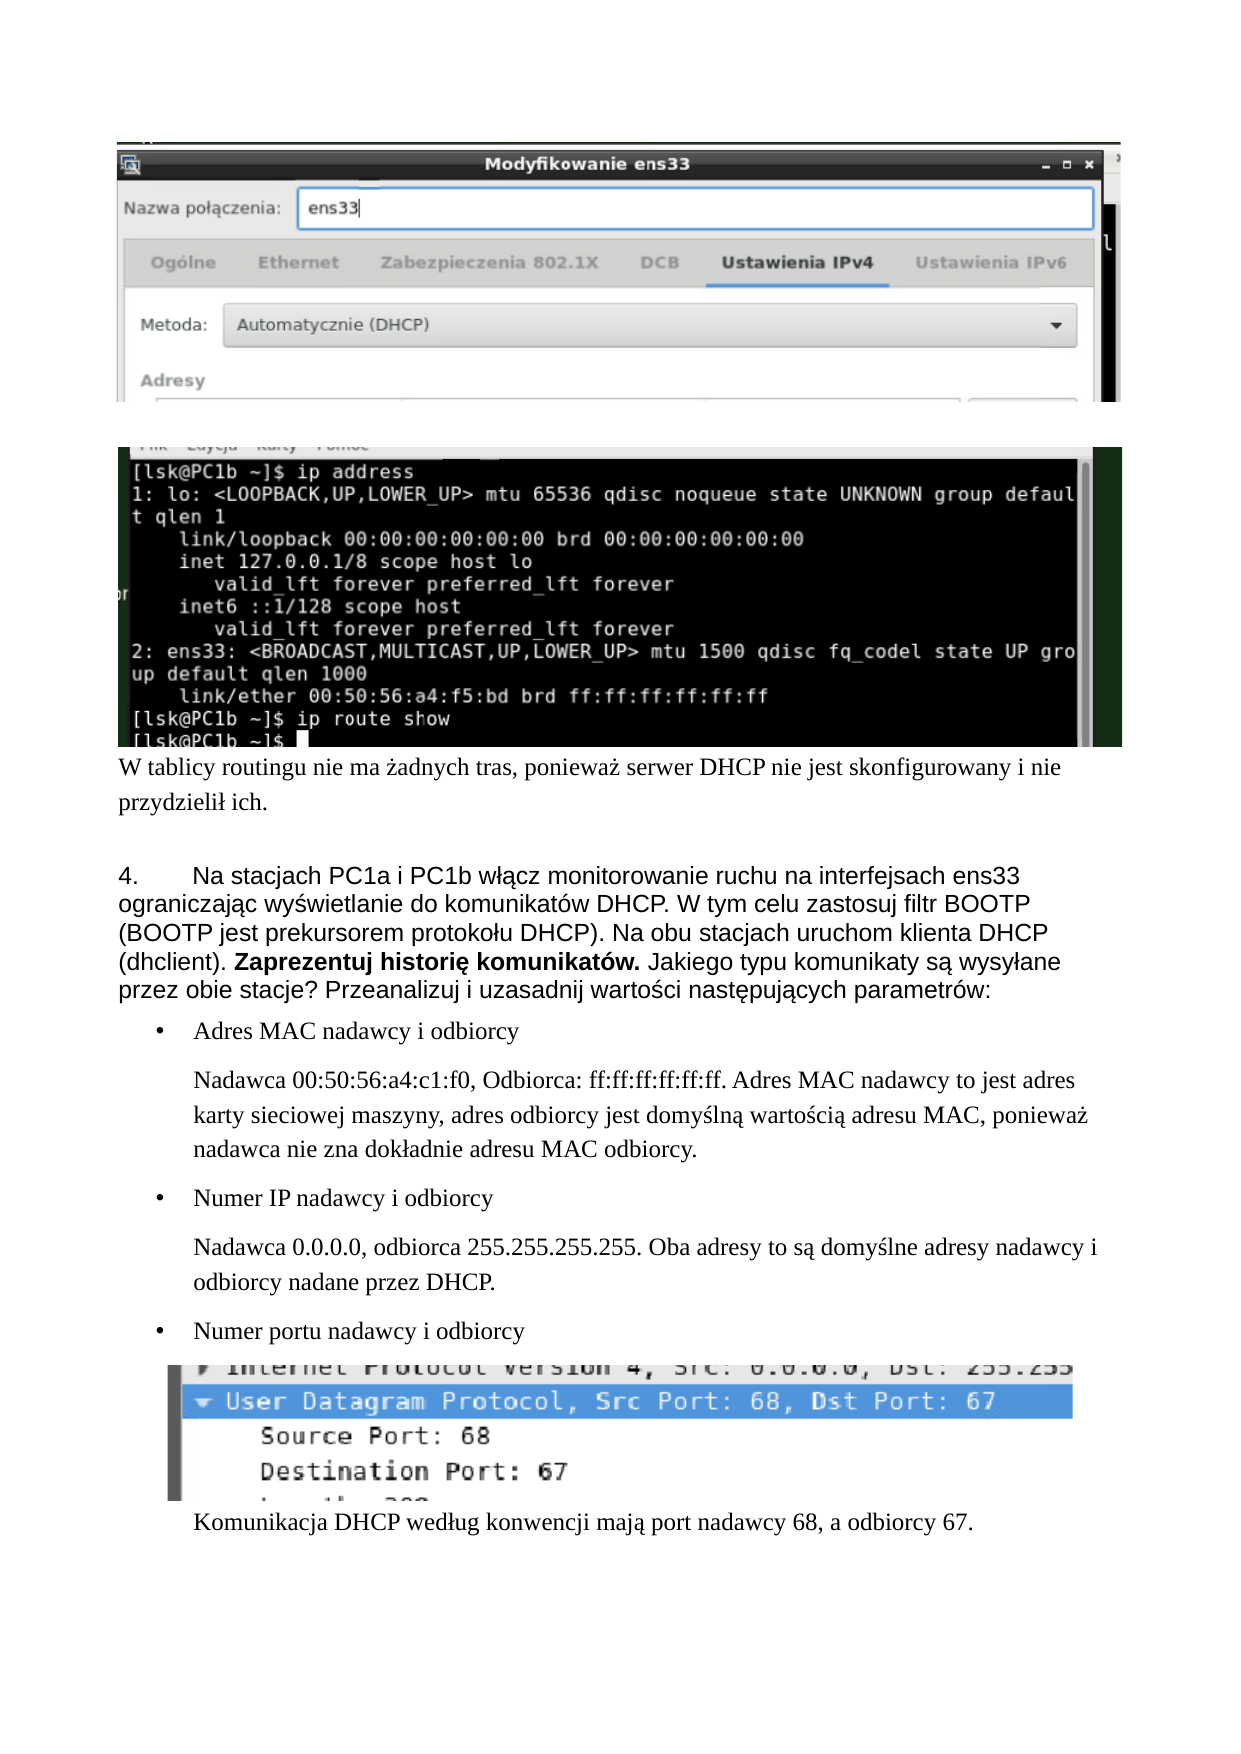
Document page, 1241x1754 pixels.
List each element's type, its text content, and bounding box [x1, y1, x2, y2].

picture [118, 447, 1123, 747]
list Nadawca 00:50:56:a4:c1:f0, Odbiorca: ff:ff:ff:ff:ff:ff. Adres MAC nadawcy to jest adres karty sieciowej maszyny, adres odbiorcy jest domyślną wartością adresu MAC, ponieważ nadawca nie zna dokładnie adresu MAC odbiorcy. [156, 1065, 1122, 1163]
list Numer IP nadawcy i odbiorcy [156, 1183, 1122, 1212]
list Nadawca 0.0.0.0, odbiorca 255.255.255.255. Oba adresy to są domyślne adresy nadawcy i odbiorcy nadane przez DHCP. [156, 1232, 1122, 1296]
picture [167, 1365, 1073, 1501]
list Adres MAC nadawcy i odbiorcy [156, 1016, 1122, 1045]
list Komunikacja DHCP według konwencji mają port nadawcy 68, a odbiorcy 67. [156, 1365, 1122, 1535]
subtitle Na stacjach PC1a i PC1b włącz monitorowanie ruchu na interfejsach ens33 ograniczając wyświetlanie do komunikatów DHCP. W tym celu zastosuj filtr BOOTP (BOOTP jest prekursorem protokołu DHCP). Na obu stacjach uruchom klienta DHCP (dhclient). Zaprezentuj historię komunikatów. Jakiego typu komunikaty są wysyłane przez obie stacje? Przeanalizuj i uzasadnij wartości następujących parametrów: [118, 861, 1122, 1004]
picture [116, 142, 1121, 402]
list Numer portu nadawcy i odbiorcy [156, 1316, 1122, 1345]
text W tablicy routingu nie ma żadnych tras, ponieważ serwer DHCP nie jest skonfigurowany i nie przydzielił ich. [118, 747, 1122, 816]
